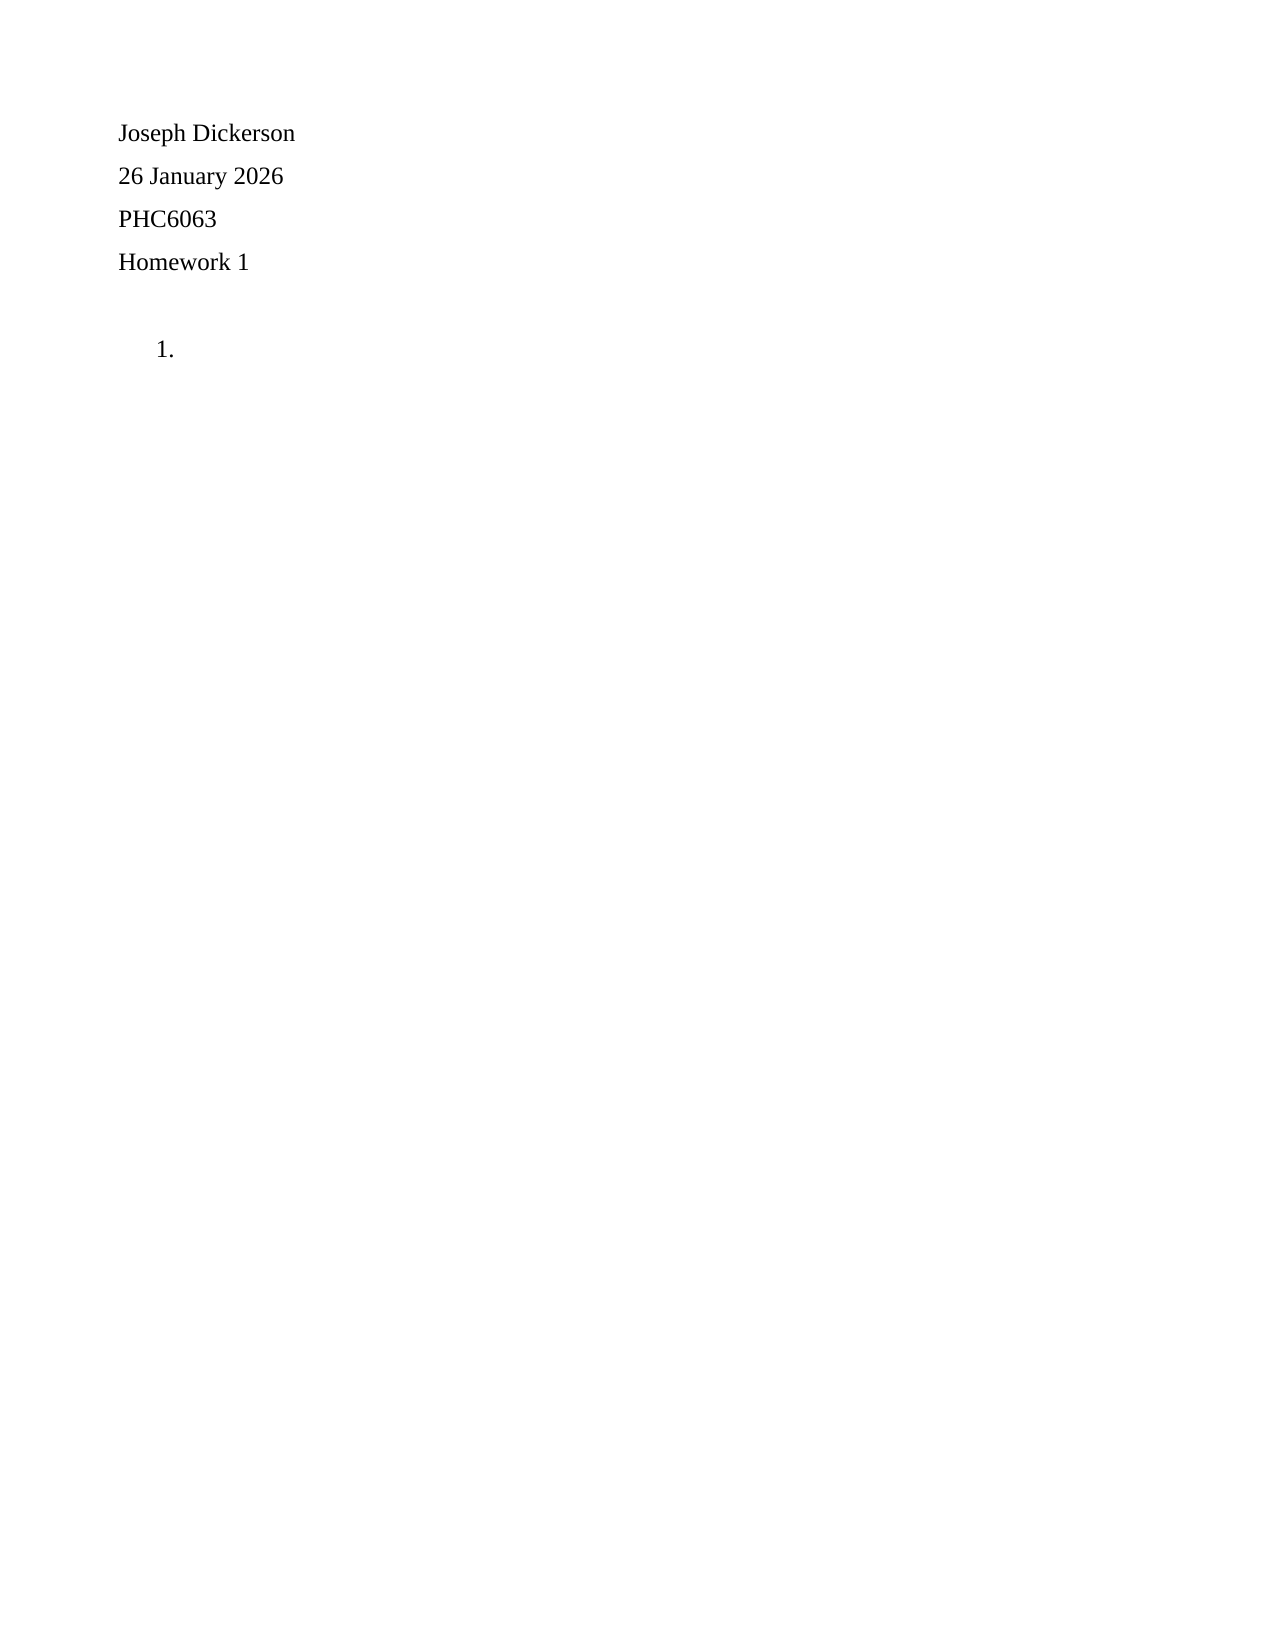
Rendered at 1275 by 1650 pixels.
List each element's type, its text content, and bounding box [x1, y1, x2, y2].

text 26 January 2026 [118, 161, 1157, 190]
text Joseph Dickerson [118, 118, 1157, 147]
text Homework 1 [118, 247, 1157, 276]
text PHC6063 [118, 204, 1157, 233]
